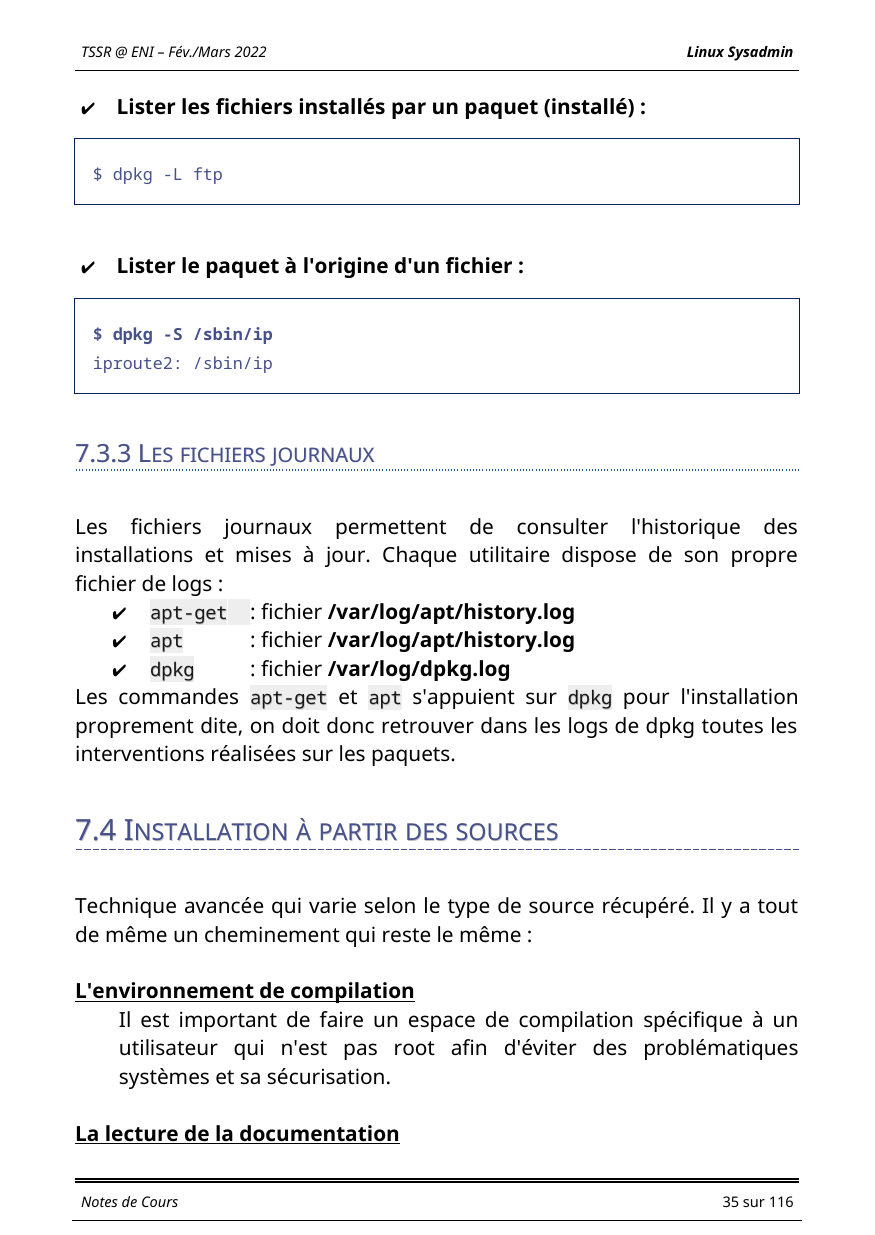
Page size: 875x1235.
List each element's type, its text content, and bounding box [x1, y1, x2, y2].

text $ dpkg -L ftp [75, 139, 799, 204]
list dpkg : fichier /var/log/dpkg.log [112, 654, 799, 682]
list apt : fichier /var/log/apt/history.log [112, 626, 799, 654]
text iproute2: /sbin/ip [75, 327, 799, 393]
text $ dpkg ‐S /sbin/ip [75, 299, 799, 327]
text 7.3.3 Les fichiers journaux [75, 435, 799, 471]
list Lister les fichiers installés par un paquet (installé) : [81, 92, 799, 121]
text Les fichiers journaux permettent de consulter l'historique des installations et mises à jour. Chaque utilitaire dispose de son propre fichier de logs : [75, 512, 799, 597]
text La lecture de la documentation [75, 1119, 799, 1147]
text 7.4 Installation à partir des sources [75, 809, 799, 850]
text Les commandes apt-get et apt s'appuient sur dpkg pour l'installation proprement dite, on doit donc retrouver dans les logs de dpkg toutes les interventions réalisées sur les paquets. [75, 682, 799, 768]
text Il est important de faire un espace de compilation spécifique à un utilisateur qui n'est pas root afin d'éviter des problématiques systèmes et sa sécurisation. [119, 1005, 799, 1090]
text Technique avancée qui varie selon le type de source récupéré. Il y a tout de même un cheminement qui reste le même : [75, 891, 799, 948]
list Lister le paquet à l'origine d'un fichier : [81, 251, 799, 280]
list apt-get : fichier /var/log/apt/history.log [112, 597, 799, 626]
text L'environnement de compilation [75, 977, 799, 1005]
